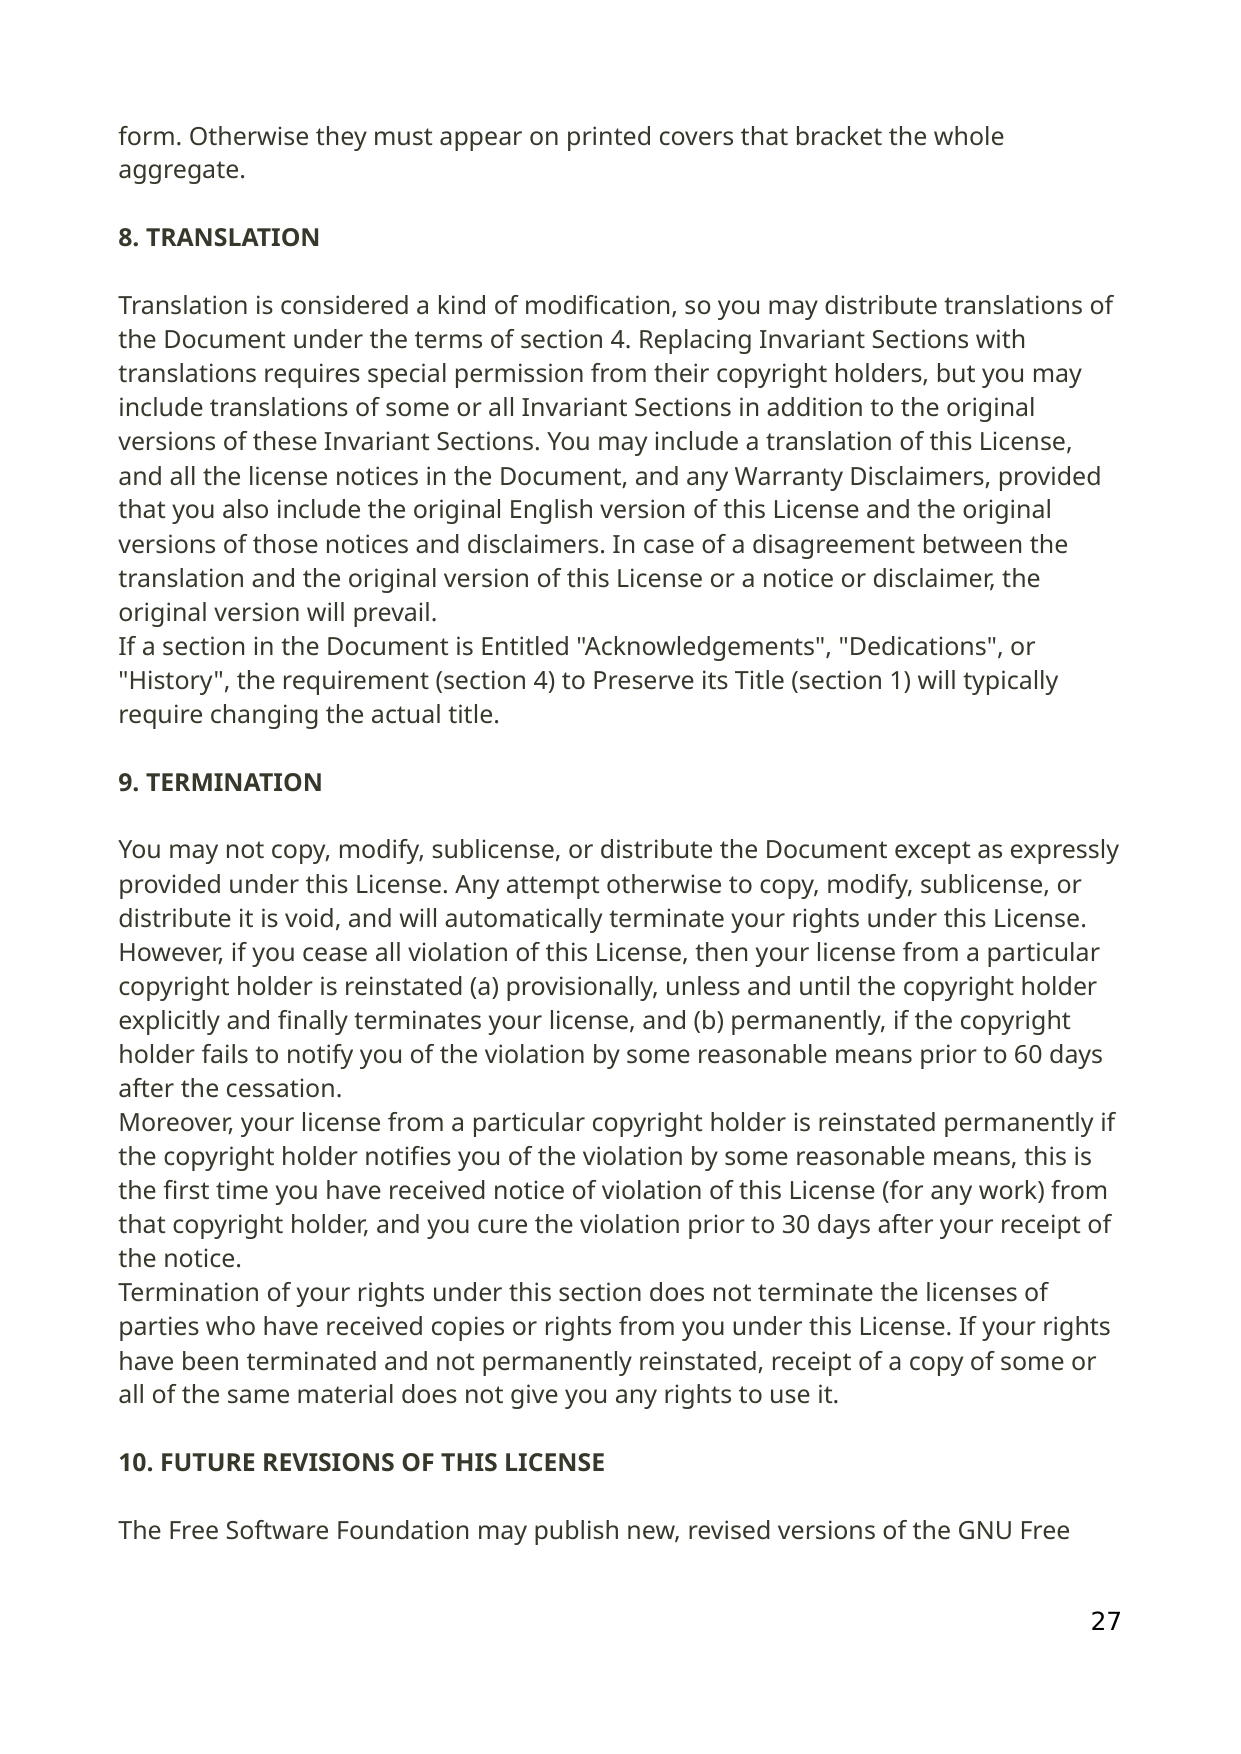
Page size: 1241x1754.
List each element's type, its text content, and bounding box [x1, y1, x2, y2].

subtitle 10. FUTURE REVISIONS OF THIS LICENSE [118, 1445, 1122, 1479]
subtitle 8. TRANSLATION [118, 220, 1122, 254]
text If a section in the Document is Entitled "Acknowledgements", "Dedications", or "History", the requirement (section 4) to Preserve its Title (section 1) will typically require changing the actual title. [118, 628, 1122, 731]
text Translation is considered a kind of modification, so you may distribute translations of the Document under the terms of section 4. Replacing Invariant Sections with translations requires special permission from their copyright holders, but you may include translations of some or all Invariant Sections in addition to the original versions of these Invariant Sections. You may include a translation of this License, and all the license notices in the Document, and any Warranty Disclaimers, provided that you also include the original English version of this License and the original versions of those notices and disclaimers. In case of a disagreement between the translation and the original version of this License or a notice or disclaimer, the original version will prevail. [118, 288, 1122, 628]
text Termination of your rights under this section does not terminate the licenses of parties who have received copies or rights from you under this License. If your rights have been terminated and not permanently reinstated, receipt of a copy of some or all of the same material does not give you any rights to use it. [118, 1275, 1122, 1411]
subtitle 9. TERMINATION [118, 764, 1122, 798]
text Moreover, your license from a particular copyright holder is reinstated permanently if the copyright holder notifies you of the violation by some reasonable means, this is the first time you have received notice of violation of this License (for any work) from that copyright holder, and you cure the violation prior to 30 days after your receipt of the notice. [118, 1105, 1122, 1275]
text The Free Software Foundation may publish new, revised versions of the GNU Free [118, 1513, 1122, 1547]
text However, if you cease all violation of this License, then your license from a particular copyright holder is reinstated (a) provisionally, unless and until the copyright holder explicitly and finally terminates your license, and (b) permanently, if the copyright holder fails to notify you of the violation by some reasonable means prior to 60 days after the cessation. [118, 934, 1122, 1105]
text form. Otherwise they must appear on printed covers that bracket the whole aggregate. [118, 118, 1122, 186]
text You may not copy, modify, sublicense, or distribute the Document except as expressly provided under this License. Any attempt otherwise to copy, modify, sublicense, or distribute it is void, and will automatically terminate your rights under this License. [118, 832, 1122, 934]
